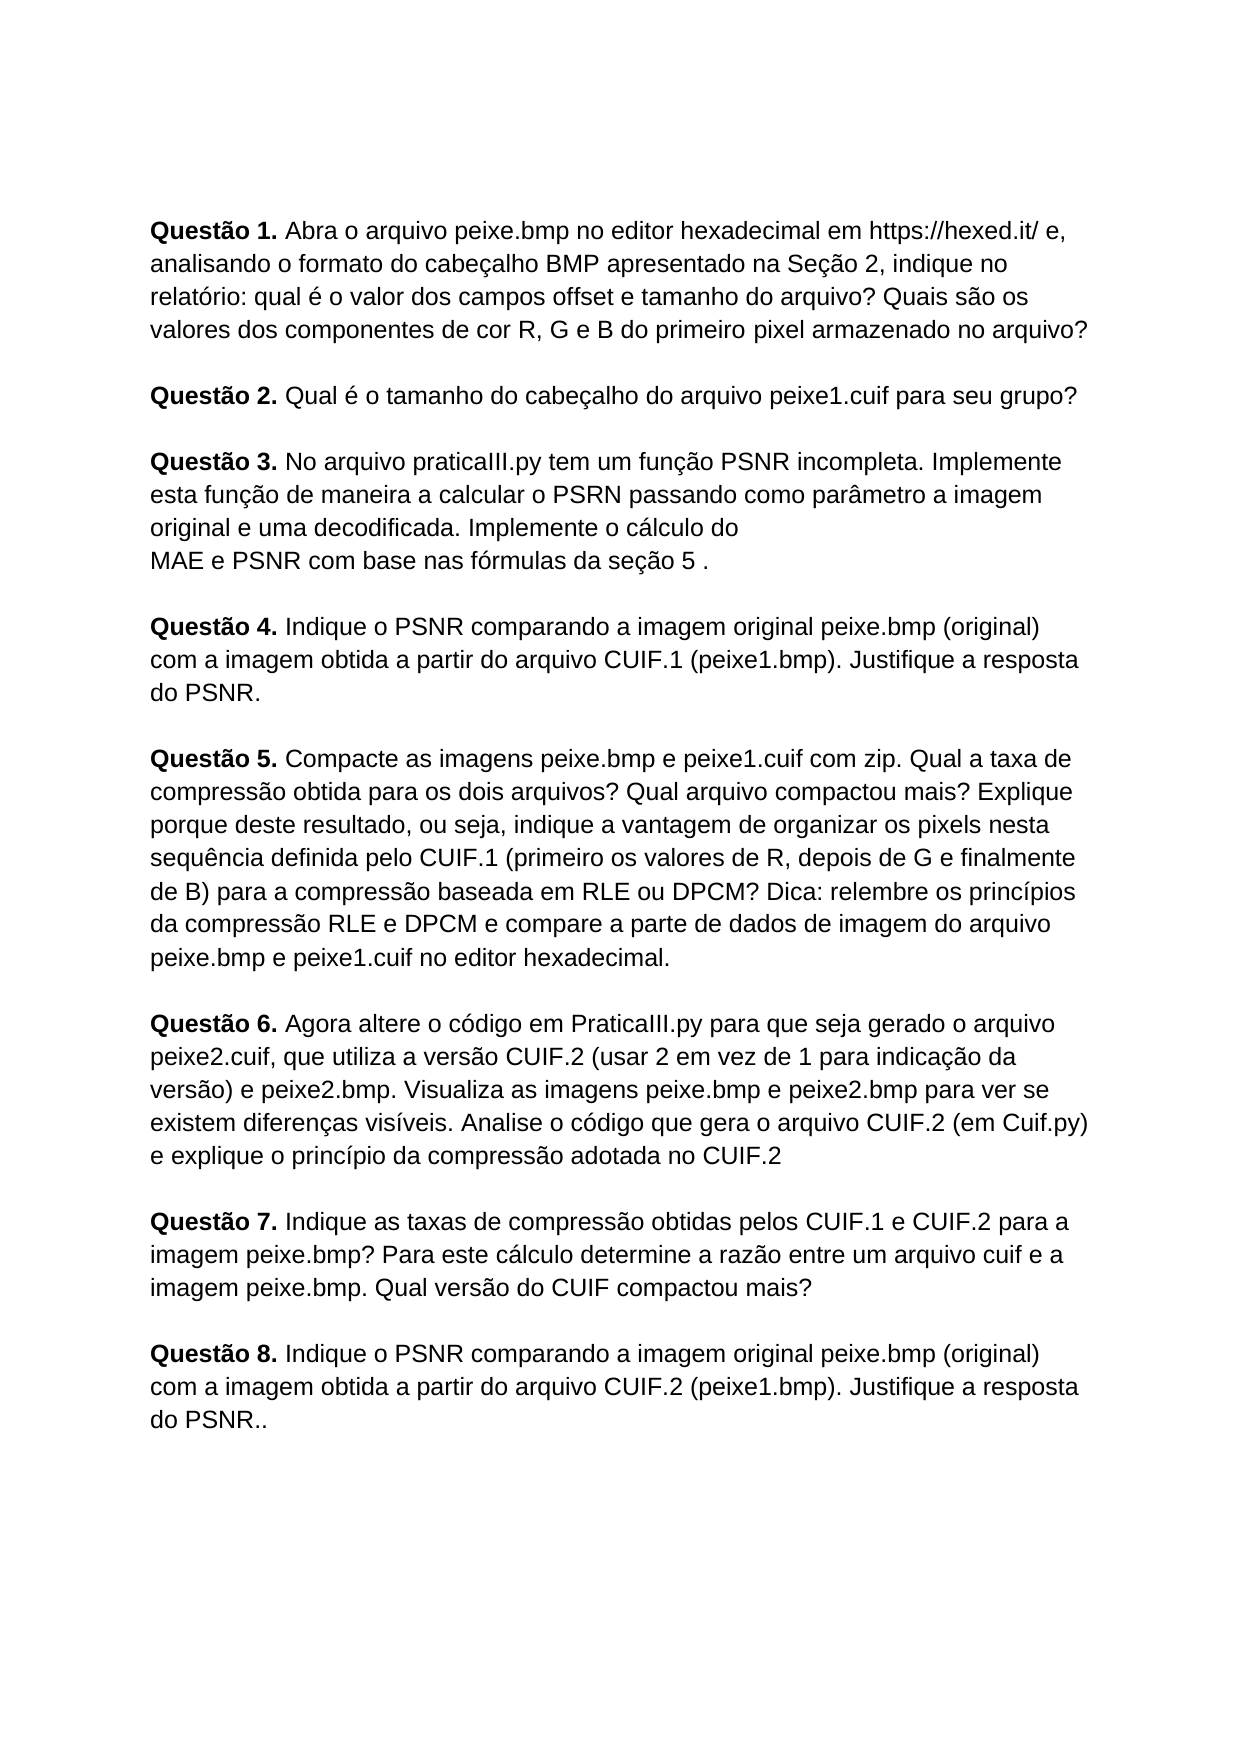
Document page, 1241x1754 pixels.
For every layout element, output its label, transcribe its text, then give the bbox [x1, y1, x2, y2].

text Questão 2. Qual é o tamanho do cabeçalho do arquivo peixe1.cuif para seu grupo? [150, 381, 1090, 410]
text MAE e PSNR com base nas fórmulas da seção 5 . [150, 546, 1090, 575]
text Questão 5. Compacte as imagens peixe.bmp e peixe1.cuif com zip. Qual a taxa de compressão obtida para os dois arquivos? Qual arquivo compactou mais? Explique porque deste resultado, ou seja, indique a vantagem de organizar os pixels nesta sequência definida pelo CUIF.1 (primeiro os valores de R, depois de G e finalmente de B) para a compressão baseada em RLE ou DPCM? Dica: relembre os princípios da compressão RLE e DPCM e compare a parte de dados de imagem do arquivo peixe.bmp e peixe1.cuif no editor hexadecimal. [150, 744, 1090, 971]
text Questão 7. Indique as taxas de compressão obtidas pelos CUIF.1 e CUIF.2 para a imagem peixe.bmp? Para este cálculo determine a razão entre um arquivo cuif e a imagem peixe.bmp. Qual versão do CUIF compactou mais? [150, 1207, 1090, 1301]
text Questão 4. Indique o PSNR comparando a imagem original peixe.bmp (original) com a imagem obtida a partir do arquivo CUIF.1 (peixe1.bmp). Justifique a resposta do PSNR. [150, 612, 1090, 707]
text Questão 1. Abra o arquivo peixe.bmp no editor hexadecimal em https://hexed.it/ e, analisando o formato do cabeçalho BMP apresentado na Seção 2, indique no relatório: qual é o valor dos campos offset e tamanho do arquivo? Quais são os valores dos componentes de cor R, G e B do primeiro pixel armazenado no arquivo? [150, 216, 1090, 344]
text Questão 6. Agora altere o código em PraticaIII.py para que seja gerado o arquivo peixe2.cuif, que utiliza a versão CUIF.2 (usar 2 em vez de 1 para indicação da versão) e peixe2.bmp. Visualiza as imagens peixe.bmp e peixe2.bmp para ver se existem diferenças visíveis. Analise o código que gera o arquivo CUIF.2 (em Cuif.py) e explique o princípio da compressão adotada no CUIF.2 [150, 1008, 1090, 1169]
text Questão 8. Indique o PSNR comparando a imagem original peixe.bmp (original) com a imagem obtida a partir do arquivo CUIF.2 (peixe1.bmp). Justifique a resposta do PSNR.. [150, 1339, 1090, 1433]
text Questão 3. No arquivo praticaIII.py tem um função PSNR incompleta. Implemente esta função de maneira a calcular o PSRN passando como parâmetro a imagem original e uma decodificada. Implemente o cálculo do [150, 447, 1090, 542]
